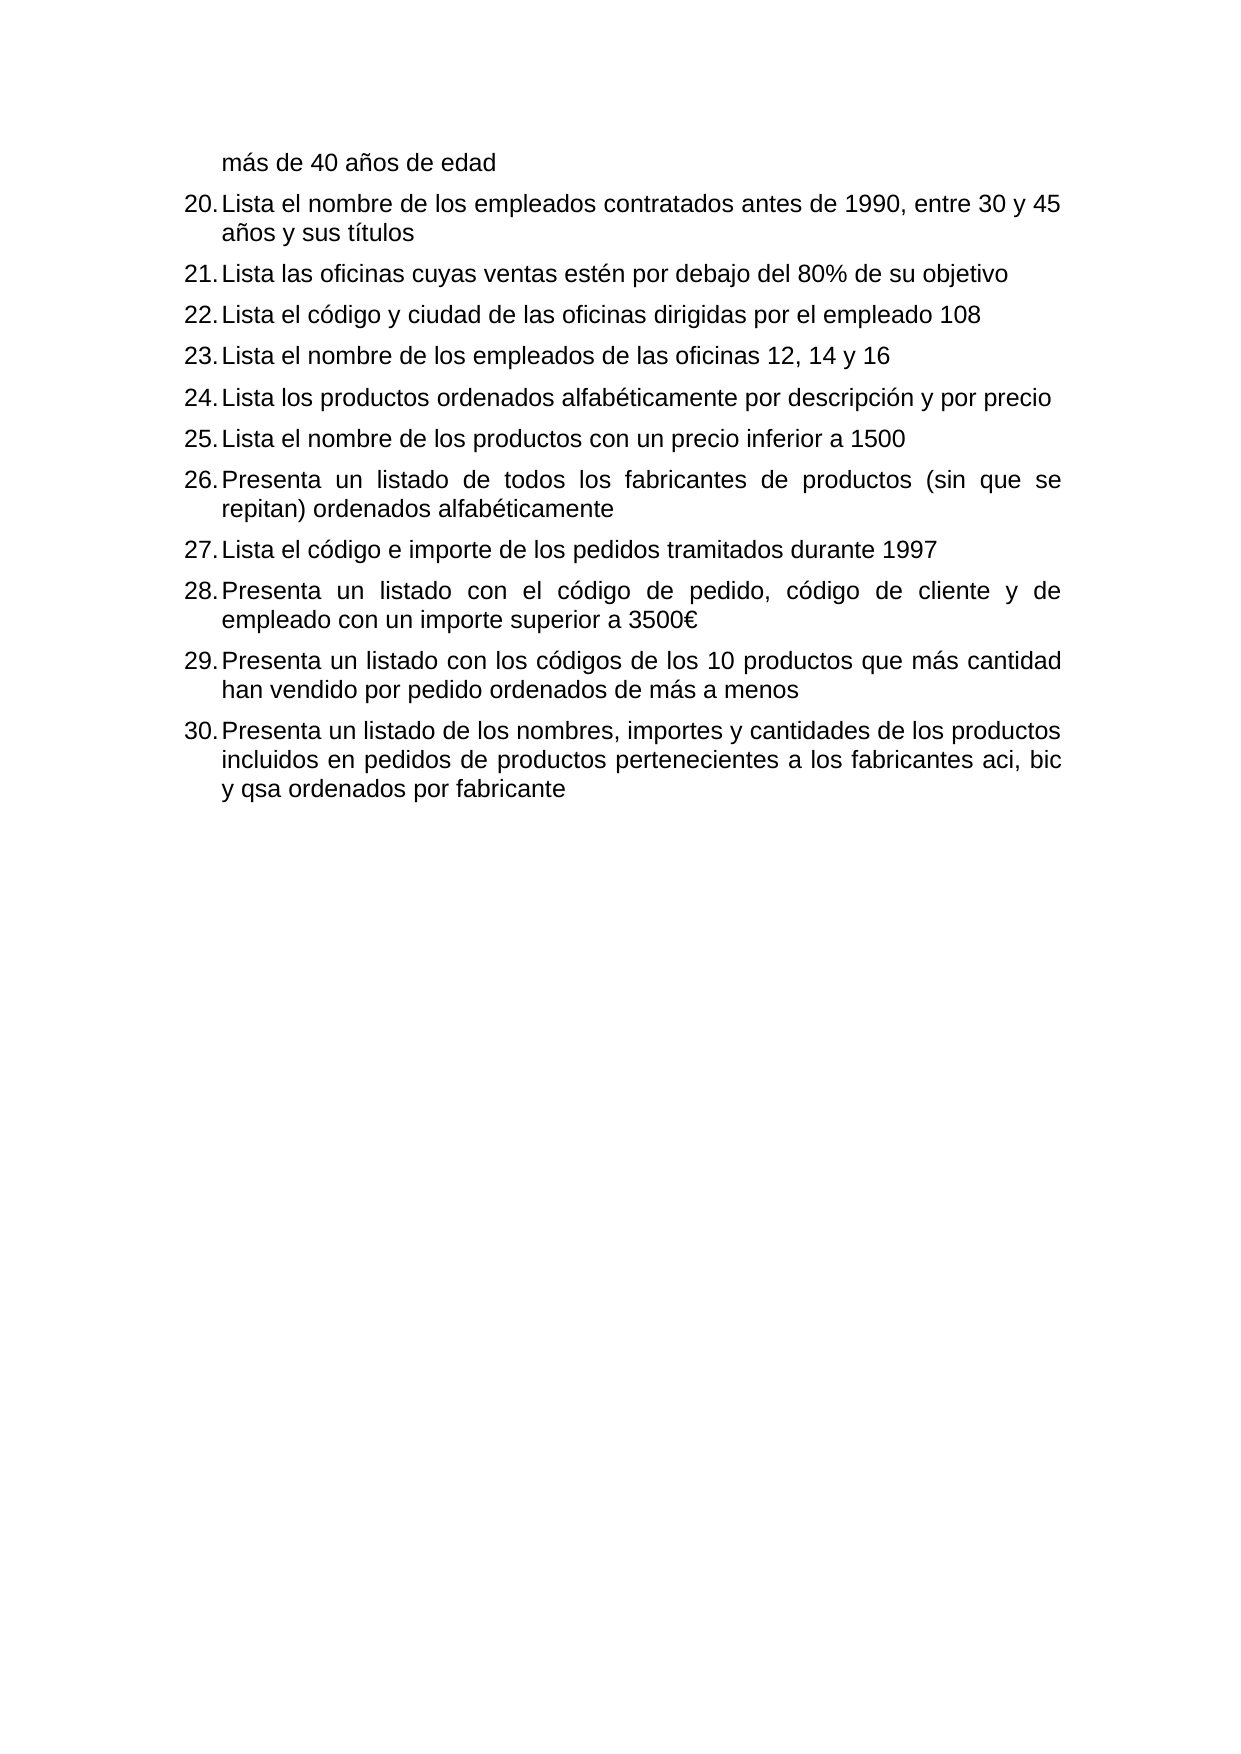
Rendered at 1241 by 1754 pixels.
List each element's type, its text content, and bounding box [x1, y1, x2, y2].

list Lista el nombre de los productos con un precio inferior a 1500 [184, 424, 1063, 453]
list Presenta un listado con los códigos de los 10 productos que más cantidad han vendido por pedido ordenados de más a menos [184, 646, 1063, 704]
list Presenta un listado con el código de pedido, código de cliente y de empleado con un importe superior a 3500€ [184, 576, 1063, 634]
list Presenta un listado de todos los fabricantes de productos (sin que se repitan) ordenados alfabéticamente [184, 465, 1063, 523]
list Lista las oficinas cuyas ventas estén por debajo del 80% de su objetivo [184, 259, 1063, 288]
list Lista el código e importe de los pedidos tramitados durante 1997 [184, 535, 1063, 564]
list Lista el código y ciudad de las oficinas dirigidas por el empleado 108 [184, 300, 1063, 329]
list Presenta un listado de los nombres, importes y cantidades de los productos incluidos en pedidos de productos pertenecientes a los fabricantes aci, bic y qsa ordenados por fabricante [184, 716, 1063, 803]
list Lista los productos ordenados alfabéticamente por descripción y por precio [184, 383, 1063, 411]
list Lista el nombre de los empleados de las oficinas 12, 14 y 16 [184, 341, 1063, 370]
list Lista el nombre de los empleados contratados antes de 1990, entre 30 y 45 años y sus títulos [184, 189, 1063, 246]
list más de 40 años de edad [184, 148, 1063, 176]
